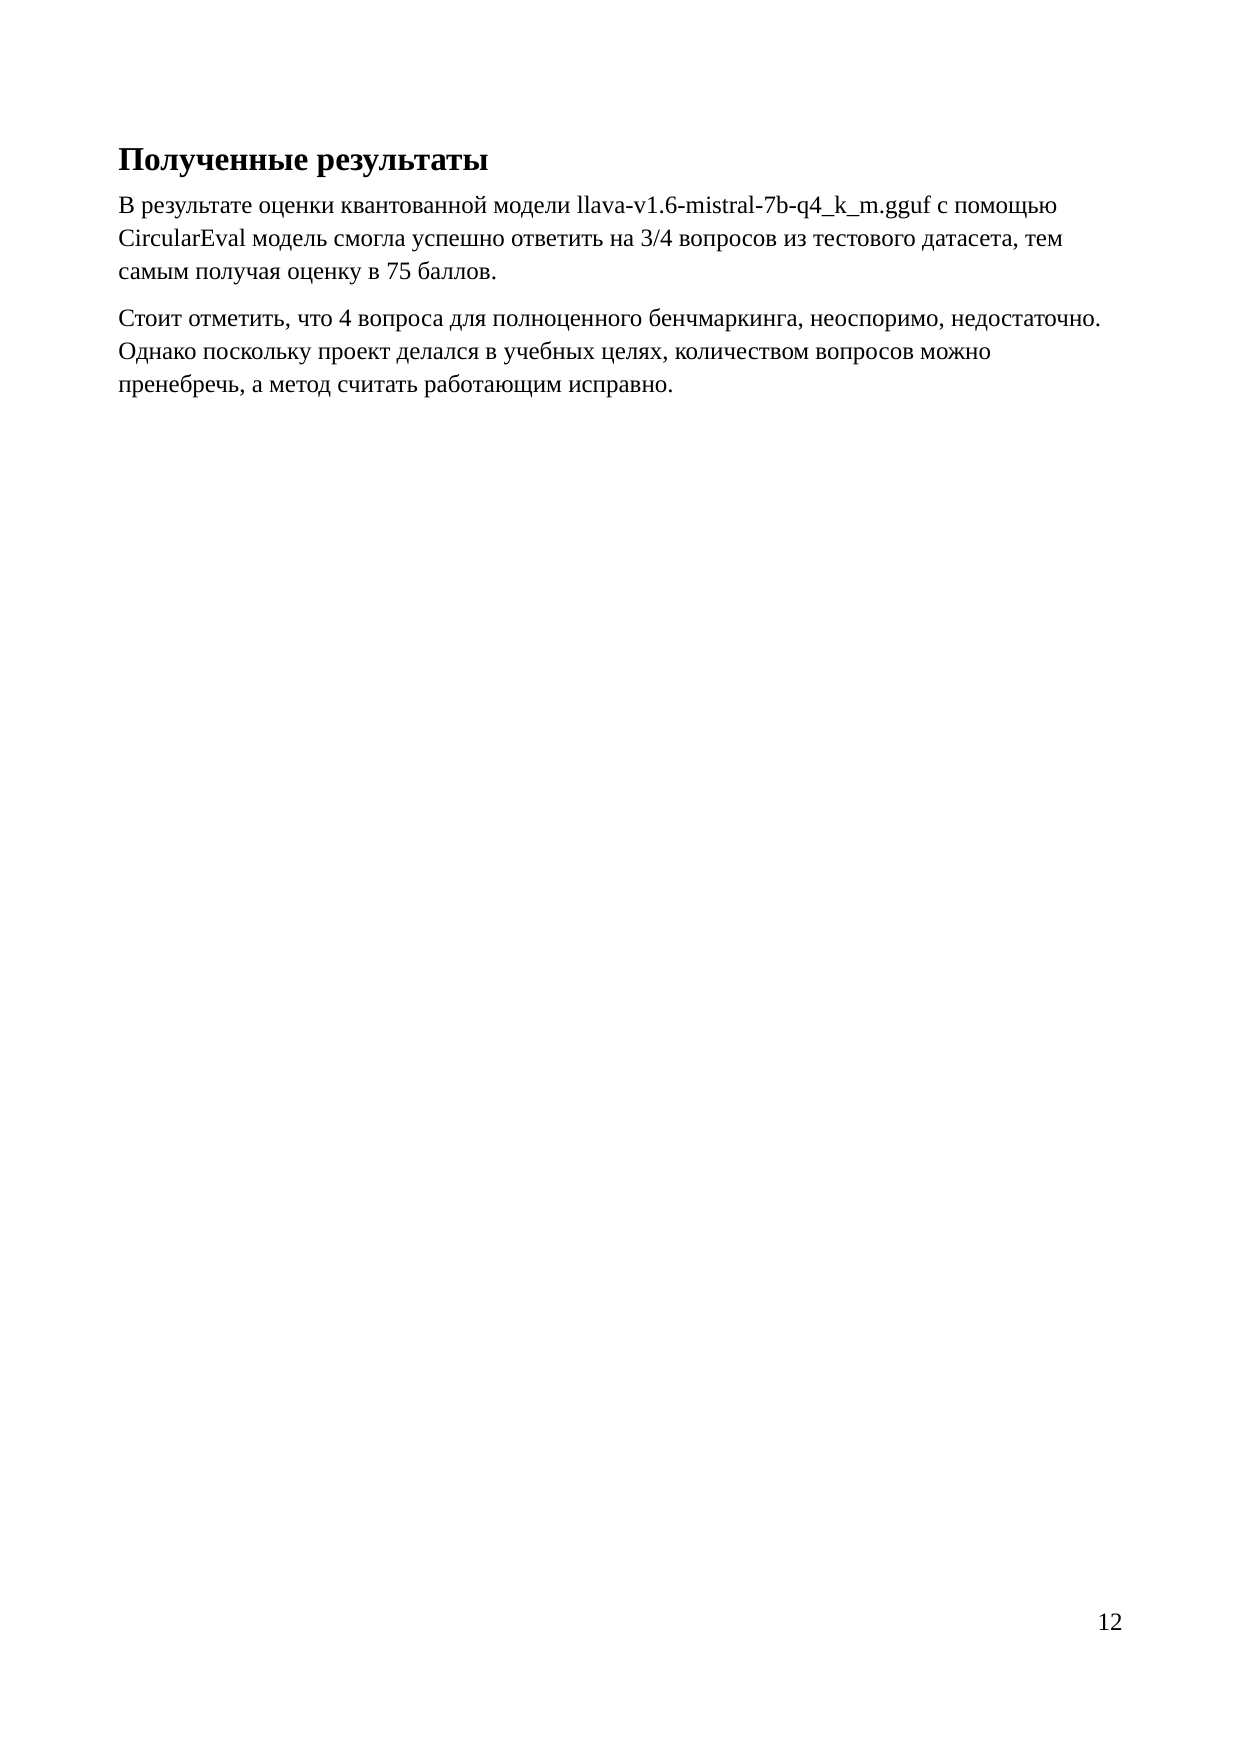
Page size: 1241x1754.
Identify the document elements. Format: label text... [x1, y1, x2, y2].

text В результате оценки квантованной модели llava-v1.6-mistral-7b-q4_k_m.gguf c помощью CircularEval модель смогла успешно ответить на 3/4 вопросов из тестового датасета, тем самым получая оценку в 75 баллов. [118, 190, 1122, 284]
subtitle Полученные результаты [118, 139, 1122, 177]
text Стоит отметить, что 4 вопроса для полноценного бенчмаркинга, неоспоримо, недостаточно. Однако поскольку проект делался в учебных целях, количеством вопросов можно пренебречь, а метод считать работающим исправно. [118, 303, 1122, 398]
